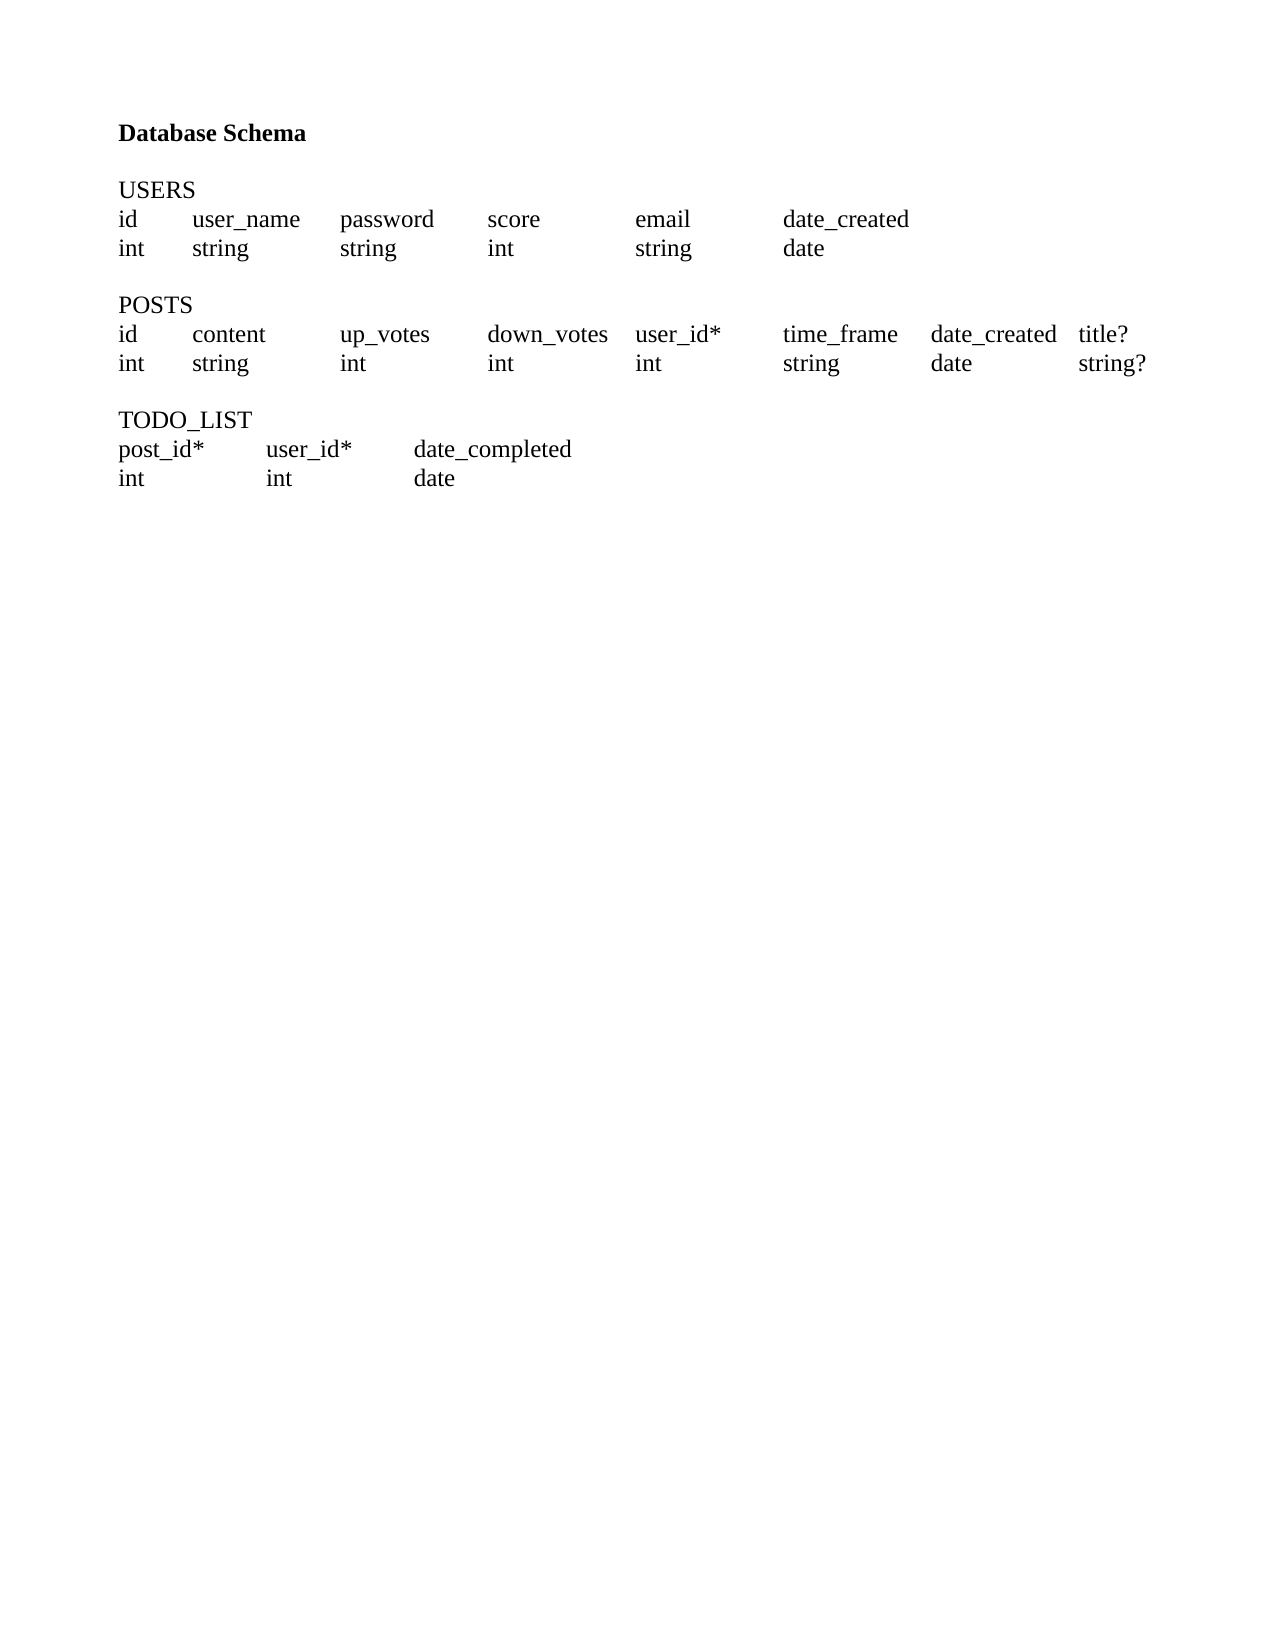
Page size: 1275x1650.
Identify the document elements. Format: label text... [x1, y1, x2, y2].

text id user_name password score email date_created [118, 204, 1157, 233]
text USERS [118, 176, 1157, 204]
text TODO_LIST [118, 406, 1157, 434]
text int int date [118, 463, 1157, 492]
text POSTS [118, 291, 1157, 319]
text post_id * user_id * date_completed [118, 434, 1157, 463]
text Database Schema [118, 118, 1157, 147]
text id content up_votes down_votes user_id * time_frame date_created title? [118, 319, 1157, 348]
text int string string int string date [118, 233, 1157, 262]
text int string int int int string date string? [118, 348, 1157, 377]
